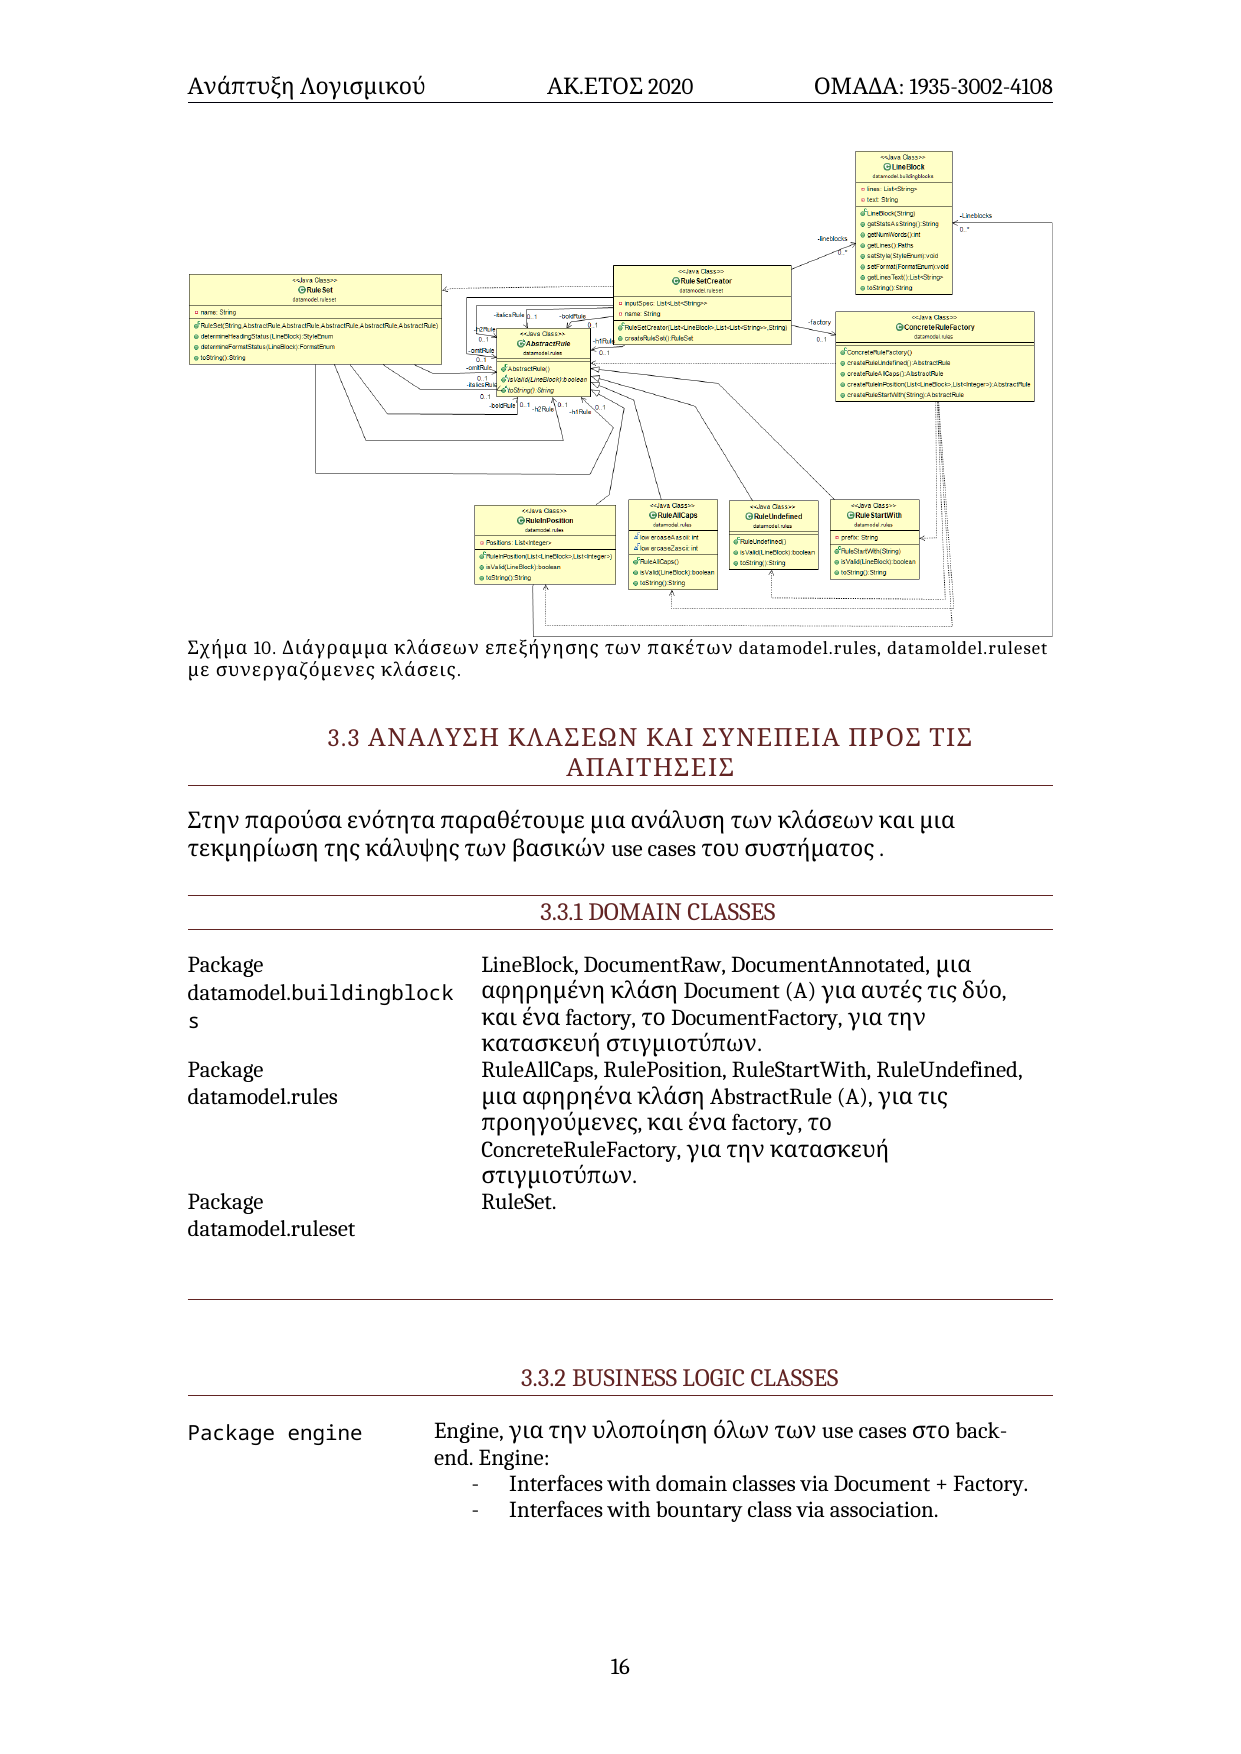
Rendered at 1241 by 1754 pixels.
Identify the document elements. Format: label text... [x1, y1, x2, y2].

text Σχήμα 10. Διάγραμμα κλάσεων επεξήγησης των πακέτων datamodel.rules, datamoldel.ruleset με συνεργαζόμενες κλάσεις. [187, 637, 1053, 681]
picture [187, 150, 1053, 637]
table_cell RuleAllCaps, RulePosition, RuleStartWith, RuleUndefined, μια αφηρηένα κλάση AbstractRule (A), για τις προηγούμενες, και ένα factory, το ConcreteRuleFactory, για την κατασκευή στιγμιοτύπων. [470, 1057, 1043, 1189]
table_cell Package datamodel.rules [176, 1057, 470, 1189]
table_header Engine, για την υλοποίηση όλων των use cases στο back-end. Engine: Interfaces with domain classes via Document + Factory. Interfaces with bountary class via association. [423, 1418, 1041, 1576]
table_cell Package datamodel.ruleset [176, 1189, 470, 1268]
table_header LineBlock, DocumentRaw, DocumentAnnotated, μια αφηρημένη κλάση Document (A) για αυτές τις δύο, και ένα factory, το DocumentFactory, για την κατασκευή στιγμιοτύπων. [470, 952, 1043, 1057]
subtitle 3.3.2 Business Logic Classes [187, 1361, 1053, 1396]
table_header Package datamodel.buildingblocks [176, 952, 470, 1057]
subtitle 3.3.1 Domain Classes [187, 896, 1053, 930]
text Στην παρούσα ενότητα παραθέτουμε μια ανάλυση των κλάσεων και μια τεκμηρίωση της κάλυψης των βασικών use cases του συστήματος . [187, 808, 1053, 862]
table_cell RuleSet. [470, 1189, 1043, 1268]
table_header Package engine [176, 1418, 423, 1576]
subtitle 3.3 αναλυση κλασεων και συνεπεια προς τις απαιτησεισ [187, 724, 1053, 786]
